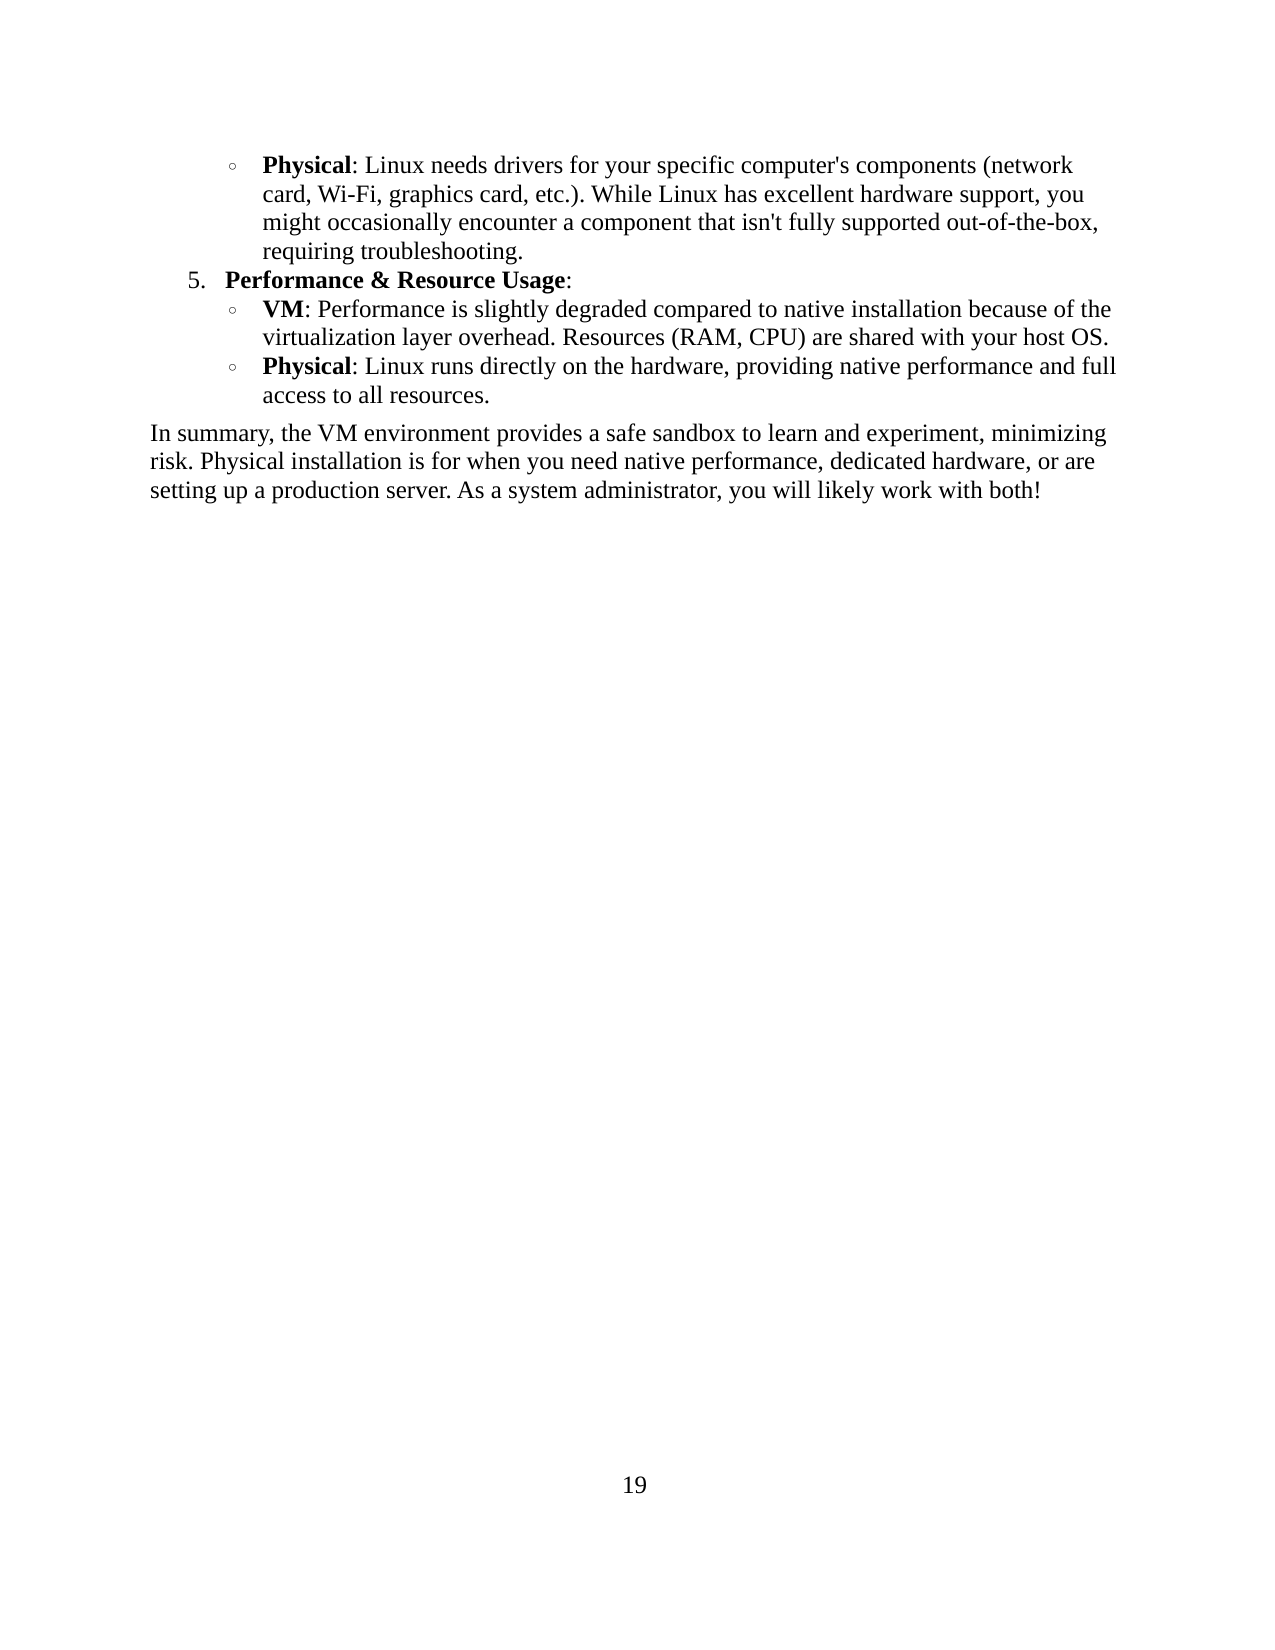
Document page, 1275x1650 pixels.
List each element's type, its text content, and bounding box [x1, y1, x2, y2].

list VM: Performance is slightly degraded compared to native installation because of the virtualization layer overhead. Resources (RAM, CPU) are shared with your host OS. [225, 294, 1125, 351]
list Physical: Linux needs drivers for your specific computer's components (network card, Wi-Fi, graphics card, etc.). While Linux has excellent hardware support, you might occasionally encounter a component that isn't fully supported out-of-the-box, requiring troubleshooting. [225, 150, 1125, 265]
text In summary, the VM environment provides a safe sandbox to learn and experiment, minimizing risk. Physical installation is for when you need native performance, dedicated hardware, or are setting up a production server. As a system administrator, you will likely work with both! [150, 418, 1125, 504]
list Performance & Resource Usage: [187, 265, 1125, 294]
list Physical: Linux runs directly on the hardware, providing native performance and full access to all resources. [225, 351, 1125, 409]
